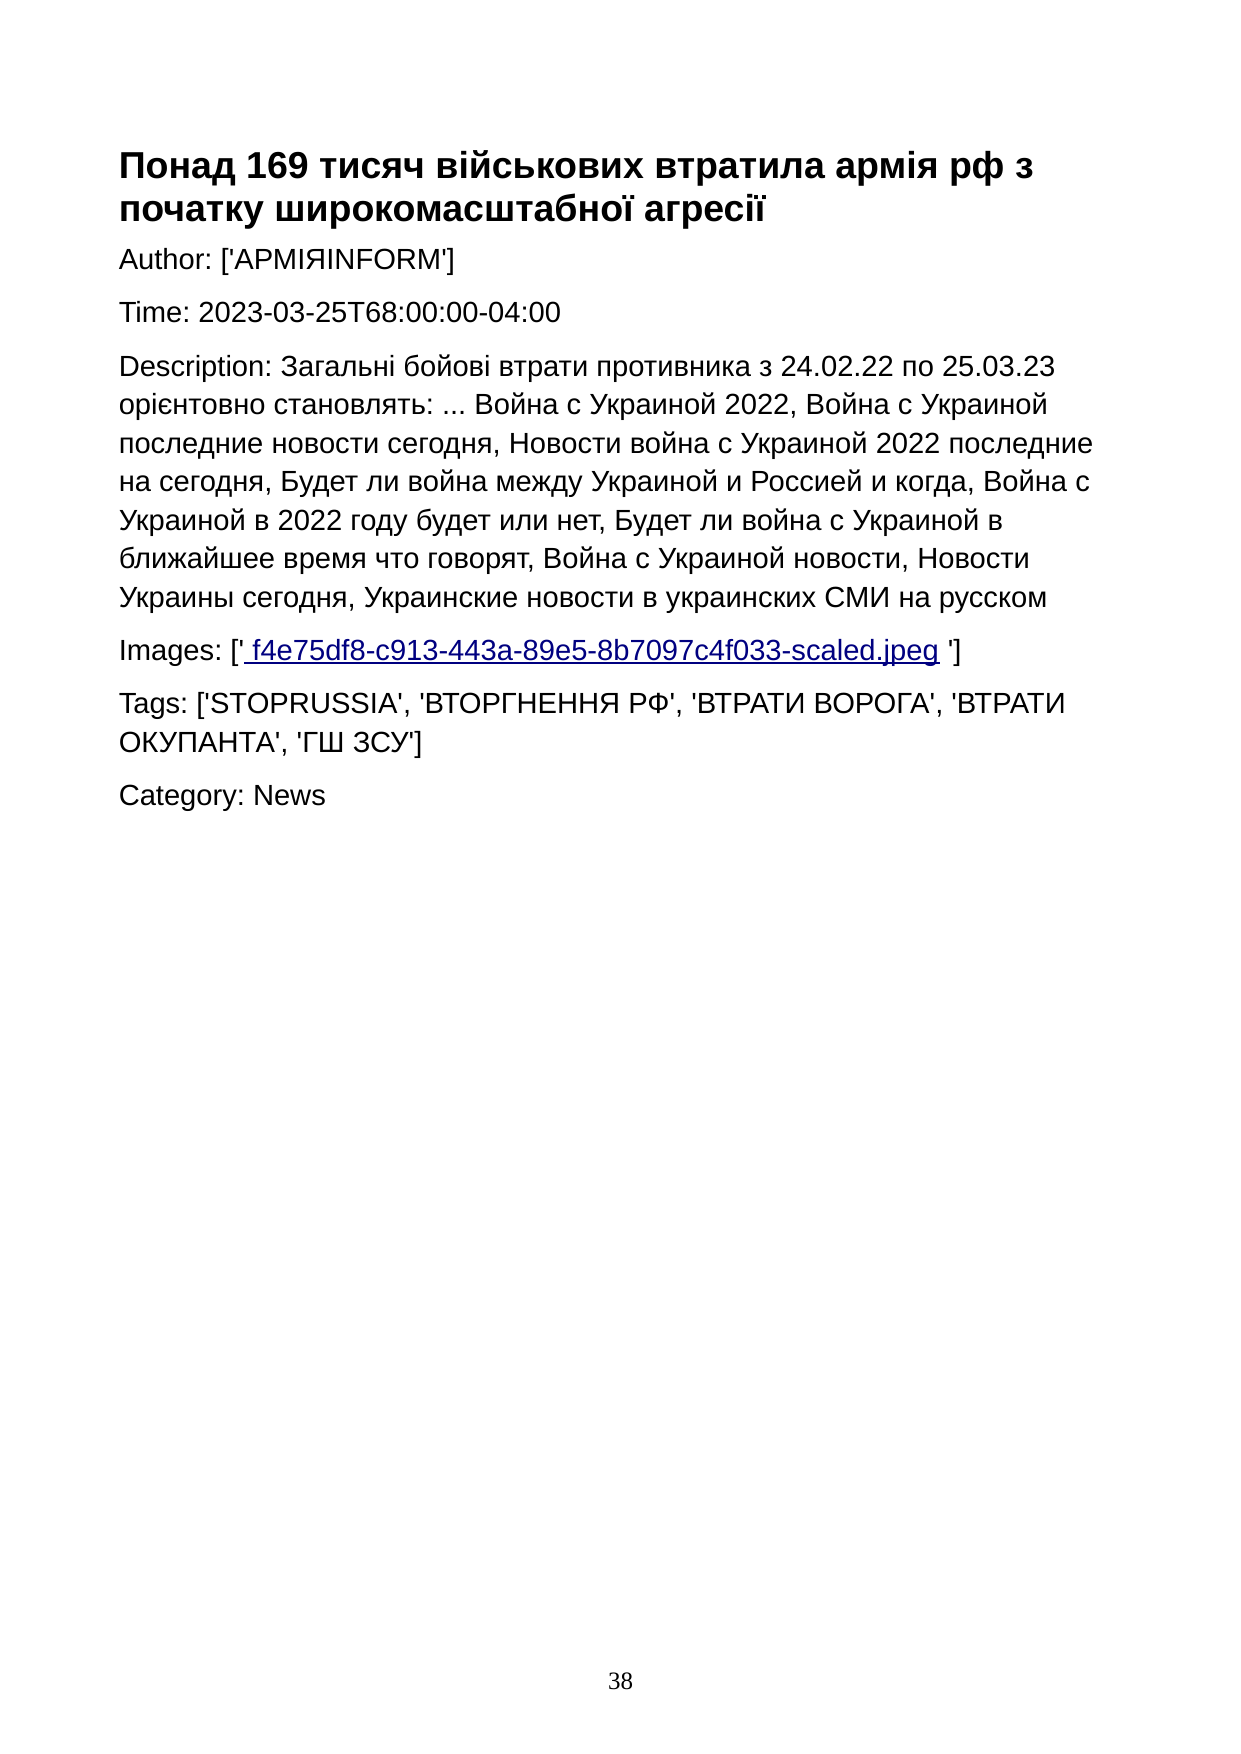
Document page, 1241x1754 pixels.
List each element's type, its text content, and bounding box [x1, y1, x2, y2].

text Description: Загальні бойові втрати противника з 24.02.22 по 25.03.23 орієнтовно становлять: ... Война с Украиной 2022, Война с Украиной последние новости сегодня, Новости война с Украиной 2022 последние на сегодня, Будет ли война между Украиной и Россией и когда, Война с Украиной в 2022 году будет или нет, Будет ли война с Украиной в ближайшее время что говорят, Война с Украиной новости, Новости Украины сегодня, Украинские новости в украинских СМИ на русском [118, 348, 1122, 613]
text Author: ['АРМІЯINFORM'] [118, 242, 1122, 276]
text Category: News [118, 778, 1122, 811]
subtitle Понад 169 тисяч військових втратила армія рф з початку широкомасштабної агресії [118, 143, 1122, 230]
text Tags: ['STOPRUSSIA', 'ВТОРГНЕННЯ РФ', 'ВТРАТИ ВОРОГА', 'ВТРАТИ ОКУПАНТА', 'ГШ ЗСУ'] [118, 686, 1122, 758]
text Time: 2023-03-25T68:00:00-04:00 [118, 295, 1122, 329]
text Images: [' f4e75df8-c913-443a-89e5-8b7097c4f033-scaled.jpeg '] [118, 633, 1122, 666]
